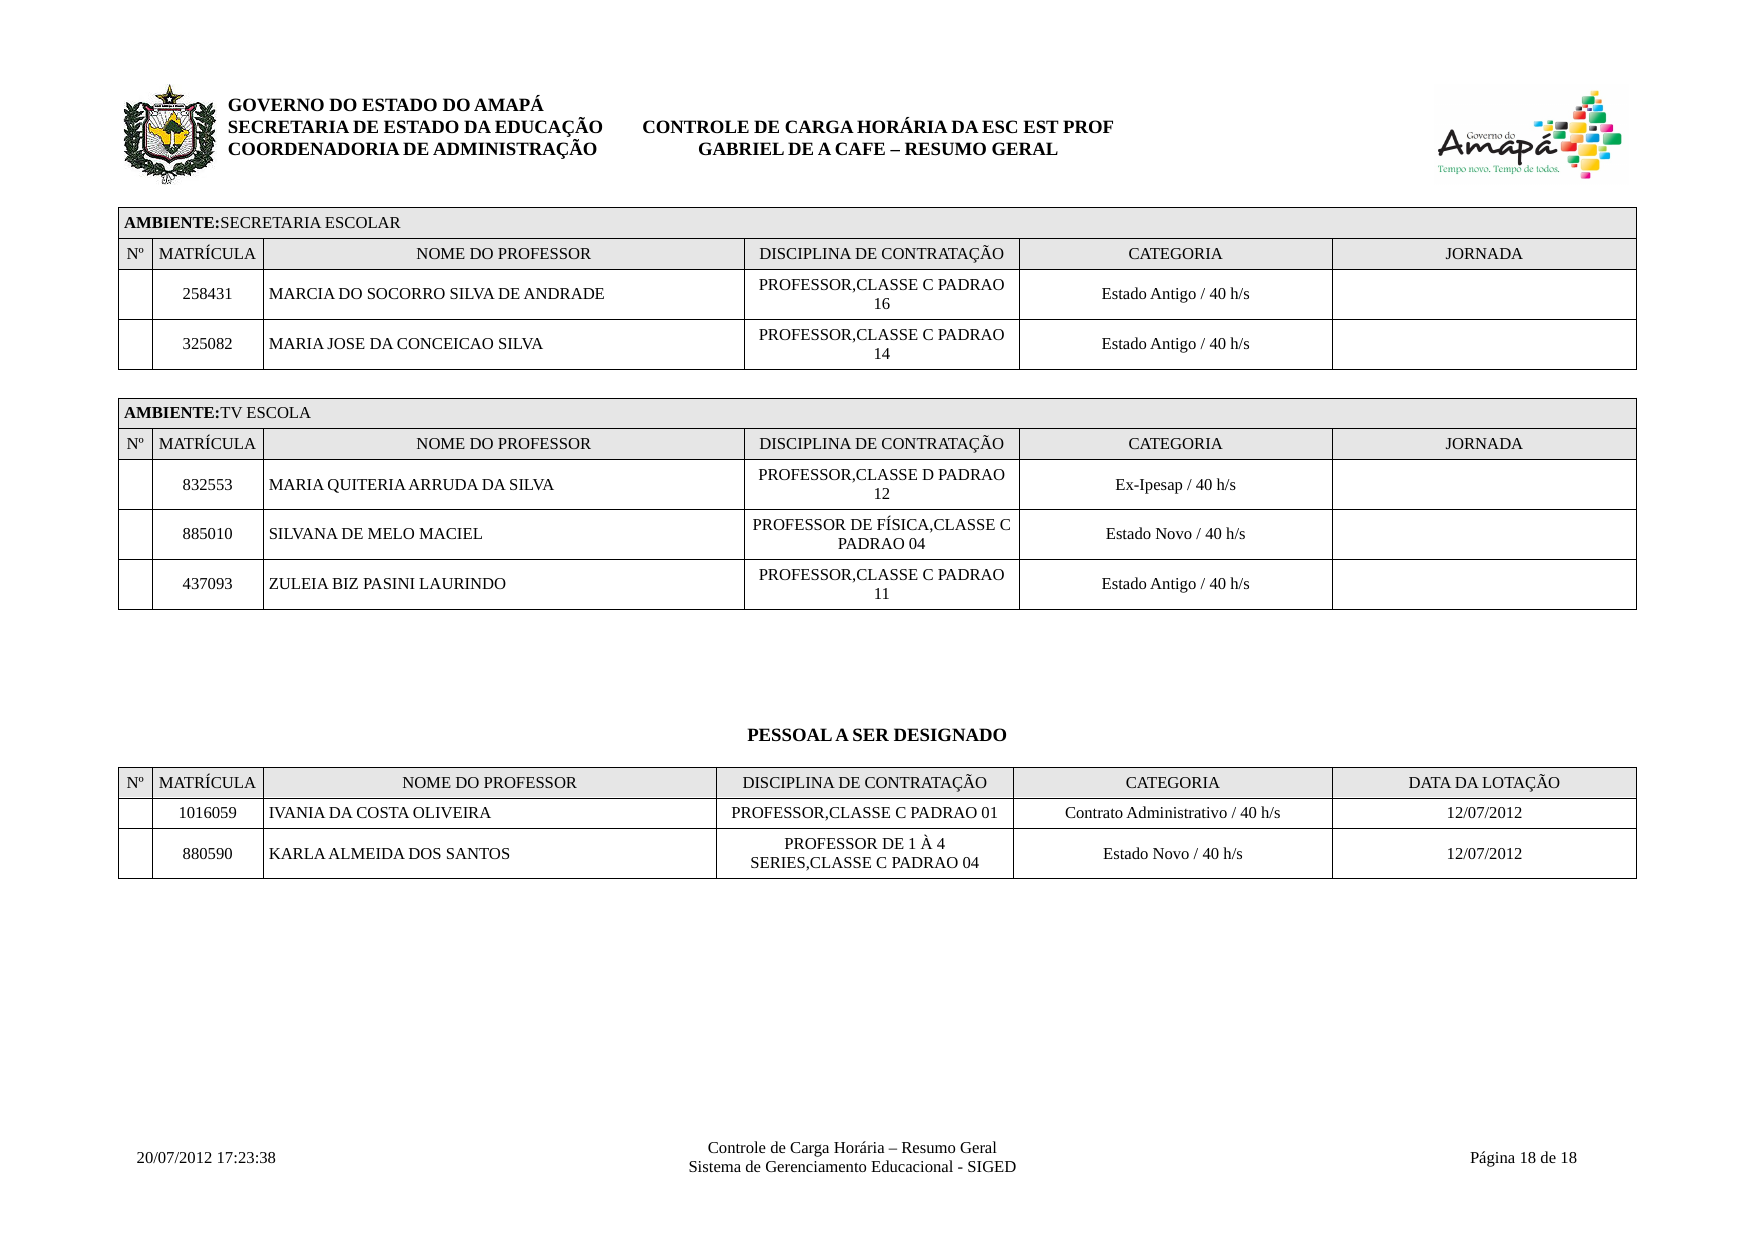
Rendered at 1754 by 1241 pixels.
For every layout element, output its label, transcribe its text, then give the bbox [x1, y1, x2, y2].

table_cell Contrato Administrativo / 40 h/s [1014, 799, 1332, 828]
table_cell PROFESSOR,CLASSE D PADRAO 12 [745, 460, 1019, 509]
table_cell [119, 270, 152, 319]
table_header CATEGORIA [1014, 768, 1332, 797]
table_cell PROFESSOR,CLASSE C PADRAO 01 [717, 799, 1013, 828]
table_cell Ex-Ipesap / 40 h/s [1020, 460, 1332, 509]
table_header NOME DO PROFESSOR [264, 768, 716, 797]
table_cell NOME DO PROFESSOR [264, 239, 744, 269]
table_cell PROFESSOR DE FÍSICA,CLASSE C PADRAO 04 [745, 510, 1019, 559]
table_header DISCIPLINA DE CONTRATAÇÃO [717, 768, 1013, 797]
table_cell [119, 829, 152, 878]
table_cell Estado Antigo / 40 h/s [1020, 270, 1332, 319]
table_cell [119, 460, 152, 509]
table_cell MARCIA DO SOCORRO SILVA DE ANDRADE [264, 270, 744, 319]
table_cell 832553 [153, 460, 263, 509]
table_cell MARIA QUITERIA ARRUDA DA SILVA [264, 460, 744, 509]
table_cell PROFESSOR,CLASSE C PADRAO 16 [745, 270, 1019, 319]
table_header DATA DA LOTAÇÃO [1333, 768, 1636, 797]
table_cell Estado Novo / 40 h/s [1020, 510, 1332, 559]
table_cell 12/07/2012 [1333, 799, 1636, 828]
table_cell [1333, 460, 1636, 509]
table_cell 12/07/2012 [1333, 829, 1636, 878]
table_cell Nº [119, 429, 152, 459]
table_cell Estado Antigo / 40 h/s [1020, 320, 1332, 368]
table_header MATRÍCULA [153, 768, 263, 797]
table_cell Estado Novo / 40 h/s [1014, 829, 1332, 878]
table_header AMBIENTE:SECRETARIA ESCOLAR [119, 208, 1636, 238]
table_cell MARIA JOSE DA CONCEICAO SILVA [264, 320, 744, 368]
table_cell NOME DO PROFESSOR [264, 429, 744, 459]
table_cell DISCIPLINA DE CONTRATAÇÃO [745, 239, 1019, 269]
table_cell 325082 [153, 320, 263, 368]
table_cell 437093 [153, 560, 263, 608]
table_cell PROFESSOR,CLASSE C PADRAO 14 [745, 320, 1019, 368]
picture [1433, 84, 1629, 185]
table_cell SILVANA DE MELO MACIEL [264, 510, 744, 559]
table_cell Estado Antigo / 40 h/s [1020, 560, 1332, 608]
table_cell [1333, 560, 1636, 608]
table_cell [119, 320, 152, 368]
picture [123, 84, 218, 185]
table_cell 258431 [153, 270, 263, 319]
table_cell 885010 [153, 510, 263, 559]
table_cell ZULEIA BIZ PASINI LAURINDO [264, 560, 744, 608]
table_cell JORNADA [1333, 239, 1636, 269]
table_header Nº [119, 768, 152, 797]
table_cell [1333, 320, 1636, 368]
table_cell 880590 [153, 829, 263, 878]
table_cell CATEGORIA [1020, 429, 1332, 459]
text PESSOAL A SER DESIGNADO [118, 724, 1636, 745]
table_cell 1016059 [153, 799, 263, 828]
table_cell MATRÍCULA [153, 429, 263, 459]
table_cell [119, 799, 152, 828]
table_cell JORNADA [1333, 429, 1636, 459]
table_cell DISCIPLINA DE CONTRATAÇÃO [745, 429, 1019, 459]
table_cell PROFESSOR DE 1 À 4 SERIES,CLASSE C PADRAO 04 [717, 829, 1013, 878]
table_cell CATEGORIA [1020, 239, 1332, 269]
table_cell KARLA ALMEIDA DOS SANTOS [264, 829, 716, 878]
table_cell IVANIA DA COSTA OLIVEIRA [264, 799, 716, 828]
table_cell Nº [119, 239, 152, 269]
table_cell [119, 510, 152, 559]
table_cell [1333, 270, 1636, 319]
table_cell PROFESSOR,CLASSE C PADRAO 11 [745, 560, 1019, 608]
table_cell [119, 560, 152, 608]
table_cell [1333, 510, 1636, 559]
table_cell MATRÍCULA [153, 239, 263, 269]
table_header AMBIENTE:TV ESCOLA [119, 399, 1636, 428]
